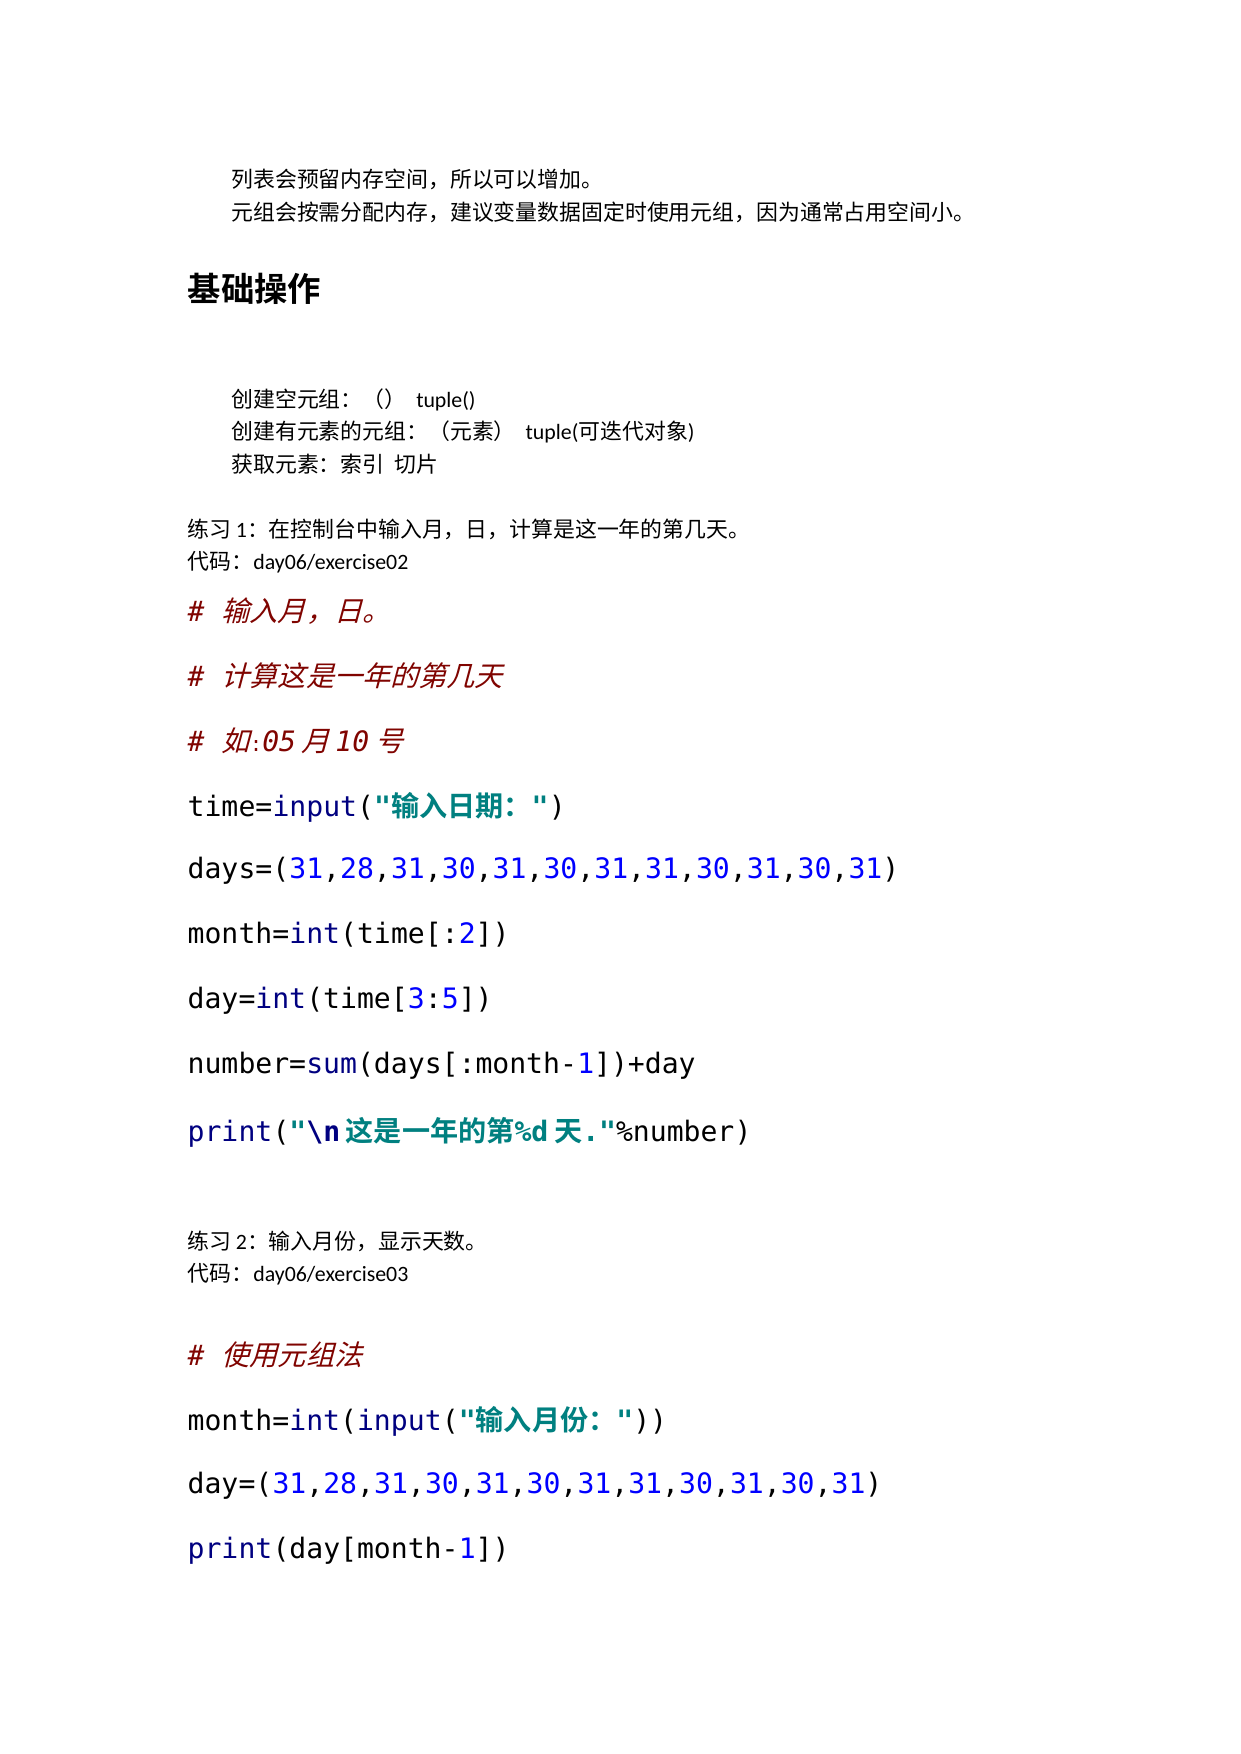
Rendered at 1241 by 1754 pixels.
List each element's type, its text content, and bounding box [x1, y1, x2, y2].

text day=int(time[3:5]) [187, 966, 1053, 1031]
text 代码：day06/exercise02 [187, 544, 1053, 576]
text number=sum(days[:month-1])+day [187, 1031, 1053, 1096]
text 创建空元组：（） tuple() [187, 381, 1053, 414]
text month=int(time[:2]) [187, 901, 1053, 966]
text day=(31,28,31,30,31,30,31,31,30,31,30,31) [187, 1451, 1053, 1516]
text # 输入月，日。 [187, 576, 1053, 641]
text 元组会按需分配内存，建议变量数据固定时使用元组，因为通常占用空间小。 [187, 194, 1053, 227]
text month=int(input("输入月份：")) [187, 1386, 1053, 1451]
text 列表会预留内存空间，所以可以增加。 [187, 162, 1053, 194]
text # 如:05月10号 [187, 706, 1053, 771]
text # 计算这是一年的第几天 [187, 641, 1053, 706]
text 练习2：输入月份，显示天数。 [187, 1223, 1053, 1256]
subtitle 基础操作 [187, 254, 1053, 319]
text print(day[month-1]) [187, 1516, 1053, 1581]
text # 使用元组法 [187, 1321, 1053, 1386]
text 获取元素：索引 切片 [187, 446, 1053, 479]
text 练习1：在控制台中输入月，日，计算是这一年的第几天。 [187, 511, 1053, 544]
text days=(31,28,31,30,31,30,31,31,30,31,30,31) [187, 836, 1053, 901]
text time=input("输入日期：") [187, 771, 1053, 836]
text 创建有元素的元组：（元素） tuple(可迭代对象) [187, 414, 1053, 446]
text 代码：day06/exercise03 [187, 1256, 1053, 1288]
text print("\n这是一年的第%d天."%number) [187, 1096, 1053, 1161]
